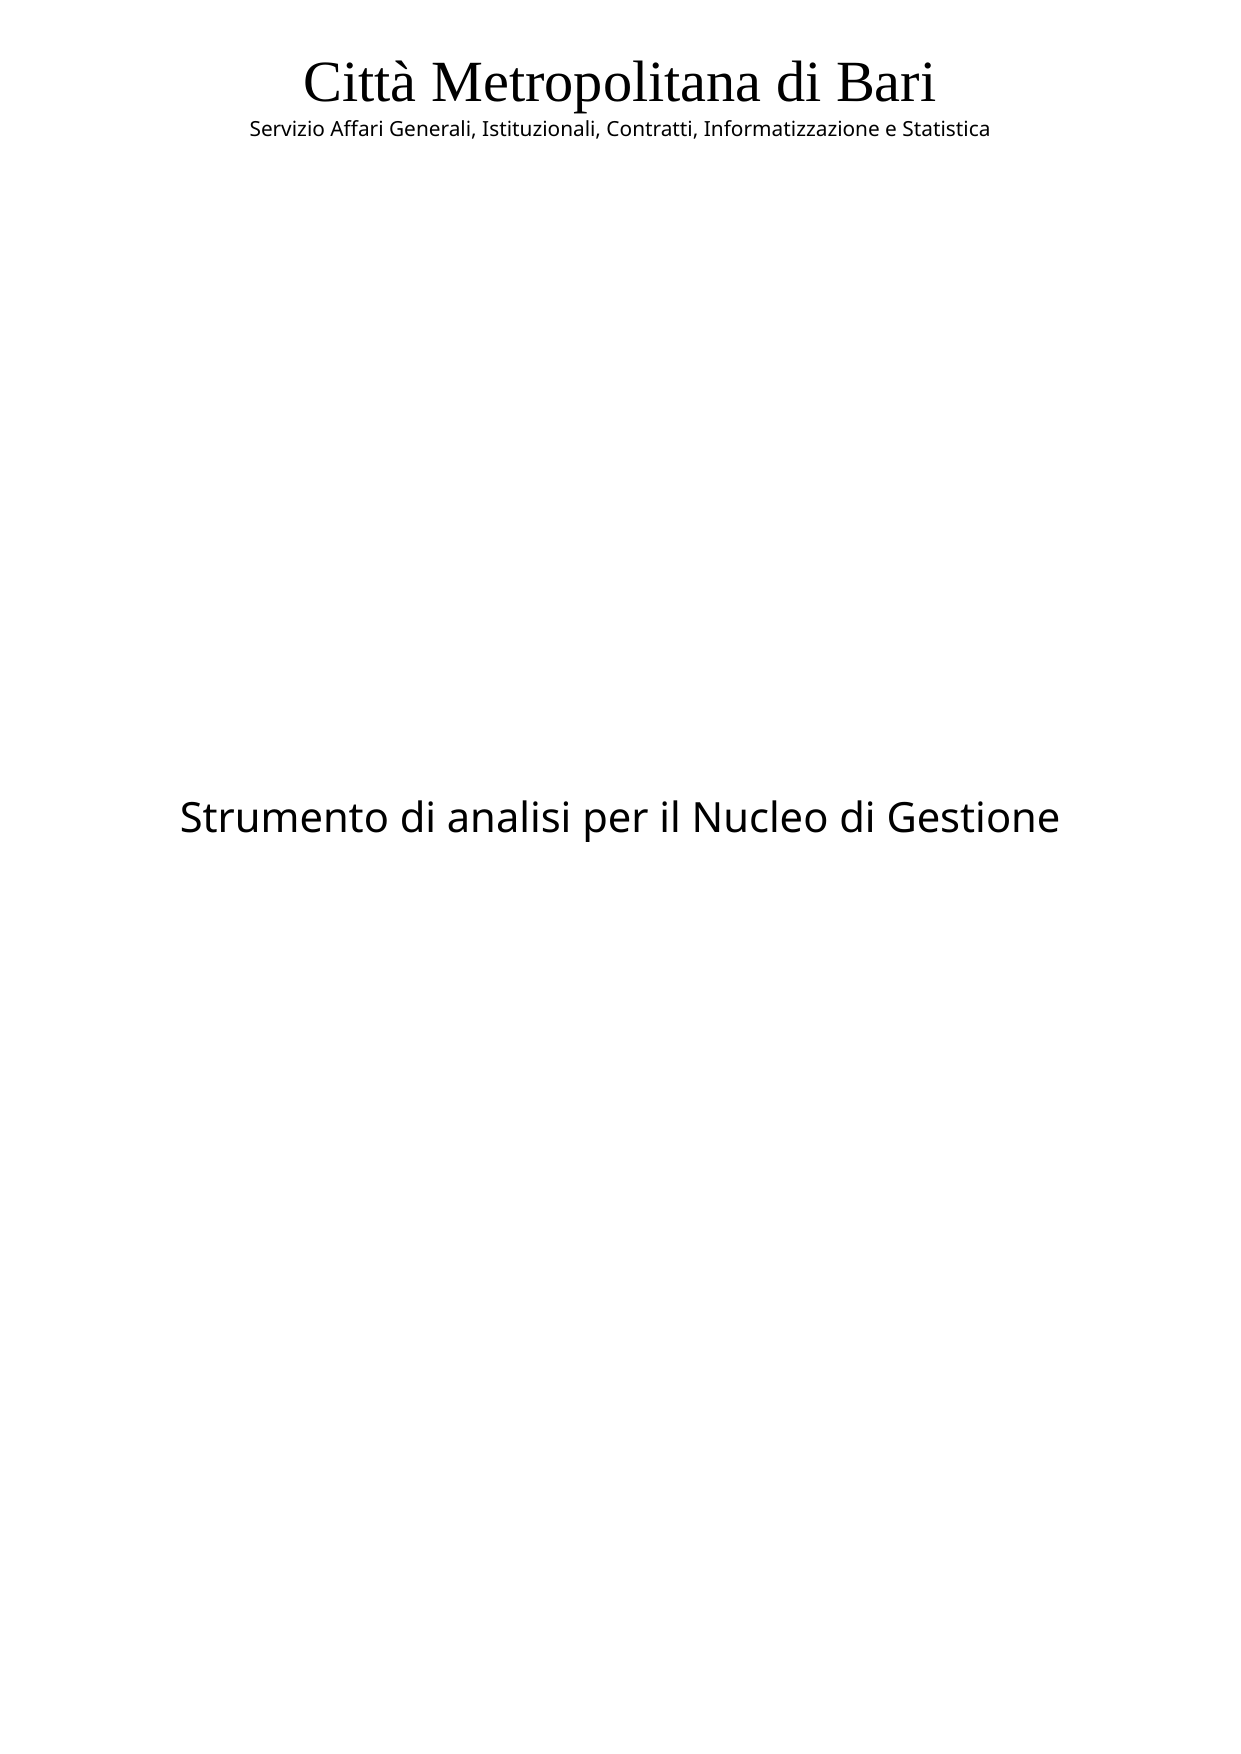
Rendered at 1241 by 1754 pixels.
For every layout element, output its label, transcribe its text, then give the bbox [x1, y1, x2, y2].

text Strumento di analisi per il Nucleo di Gestione [118, 788, 1122, 845]
